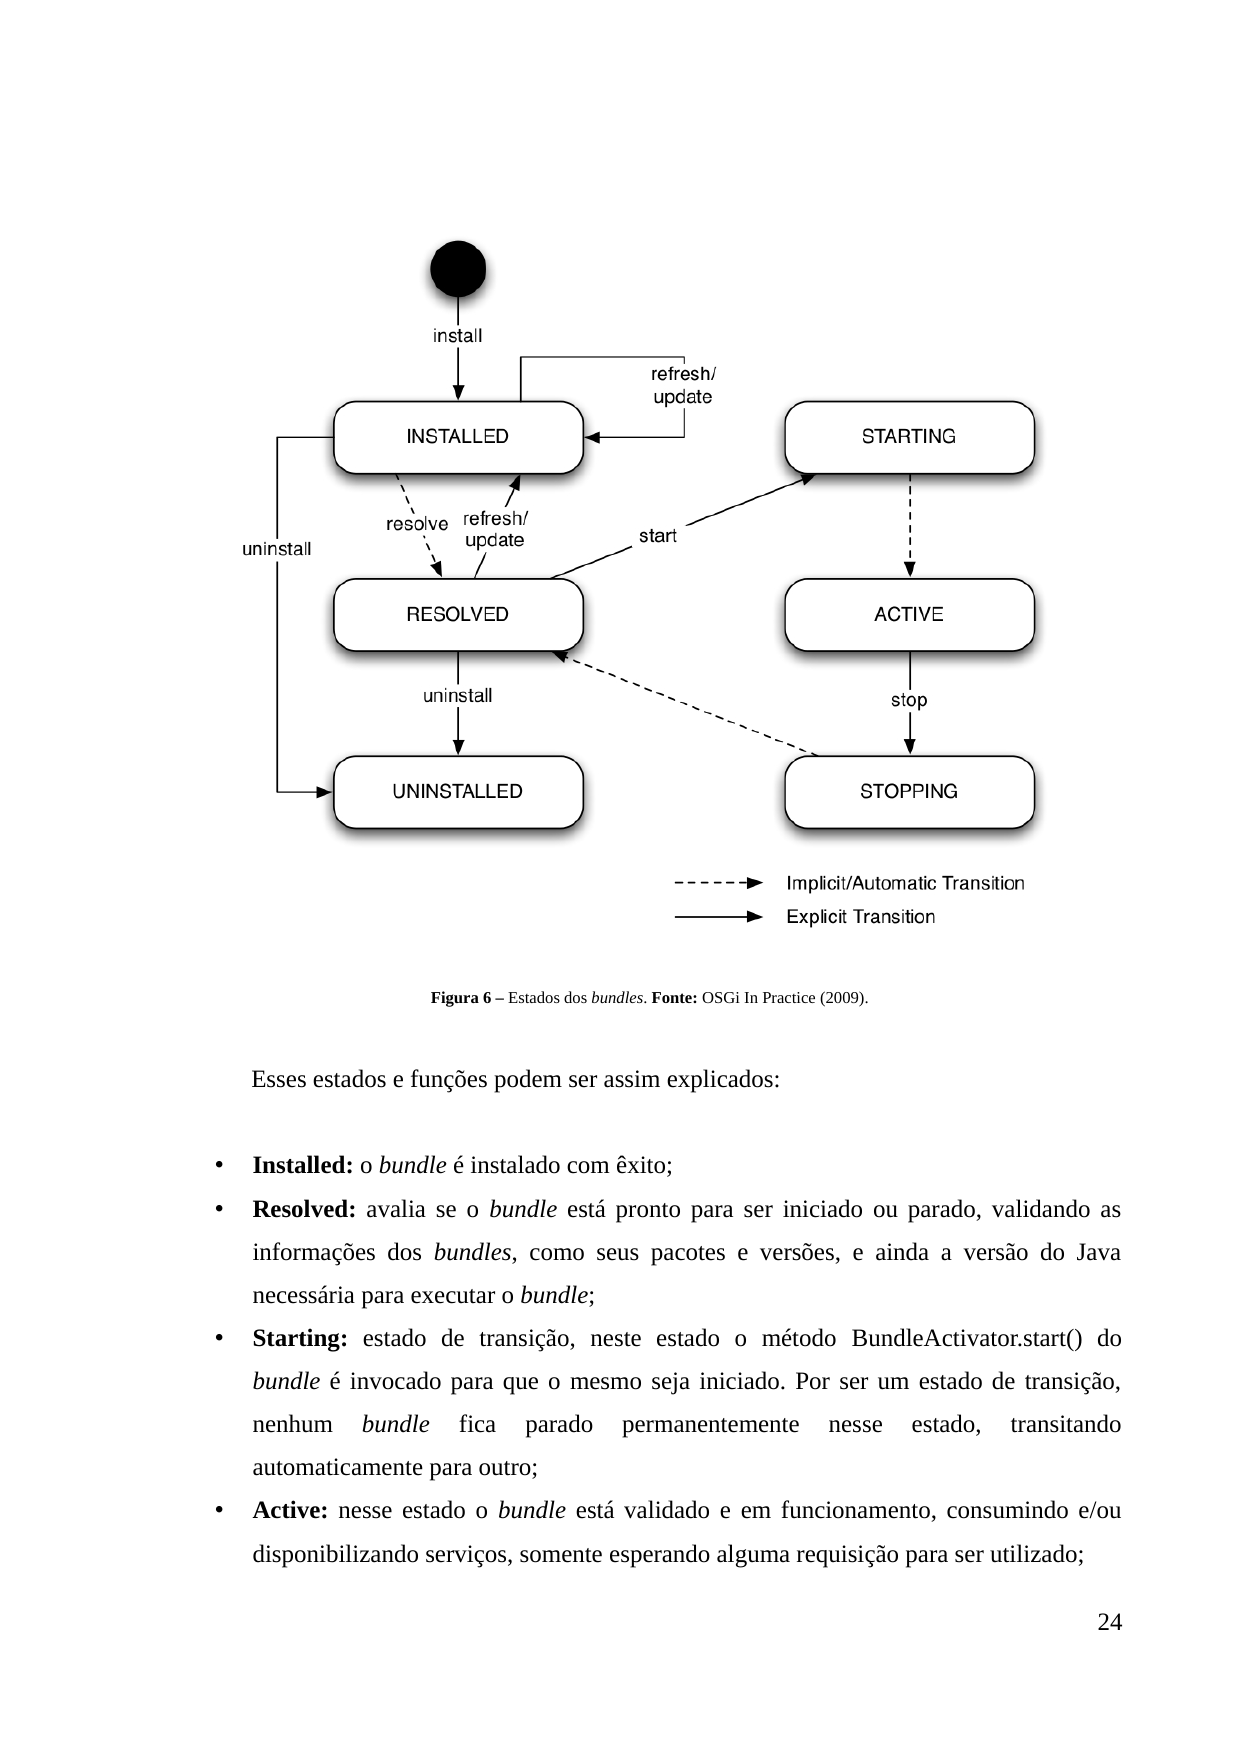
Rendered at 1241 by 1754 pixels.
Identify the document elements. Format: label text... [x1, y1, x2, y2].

list Resolved: avalia se o bundle está pronto para ser iniciado ou parado, validando as informações dos bundles, como seus pacotes e versões, e ainda a versão do Java necessária para executar o bundle; [215, 1194, 1122, 1309]
picture [206, 220, 1093, 988]
list Active: nesse estado o bundle está validado e em funcionamento, consumindo e/ou disponibilizando serviços, somente esperando alguma requisição para ser utilizado; [215, 1496, 1122, 1567]
text Esses estados e funções podem ser assim explicados: [177, 1064, 1122, 1093]
text Figura 6 – Estados dos bundles. Fonte: OSGi In Practice (2009). [207, 988, 1092, 1007]
list Starting: estado de transição, neste estado o método BundleActivator.start() do bundle é invocado para que o mesmo seja iniciado. Por ser um estado de transição, nenhum bundle fica parado permanentemente nesse estado, transitando automaticamente para outro; [215, 1323, 1122, 1481]
list Installed: o bundle é instalado com êxito; [215, 1151, 1122, 1179]
